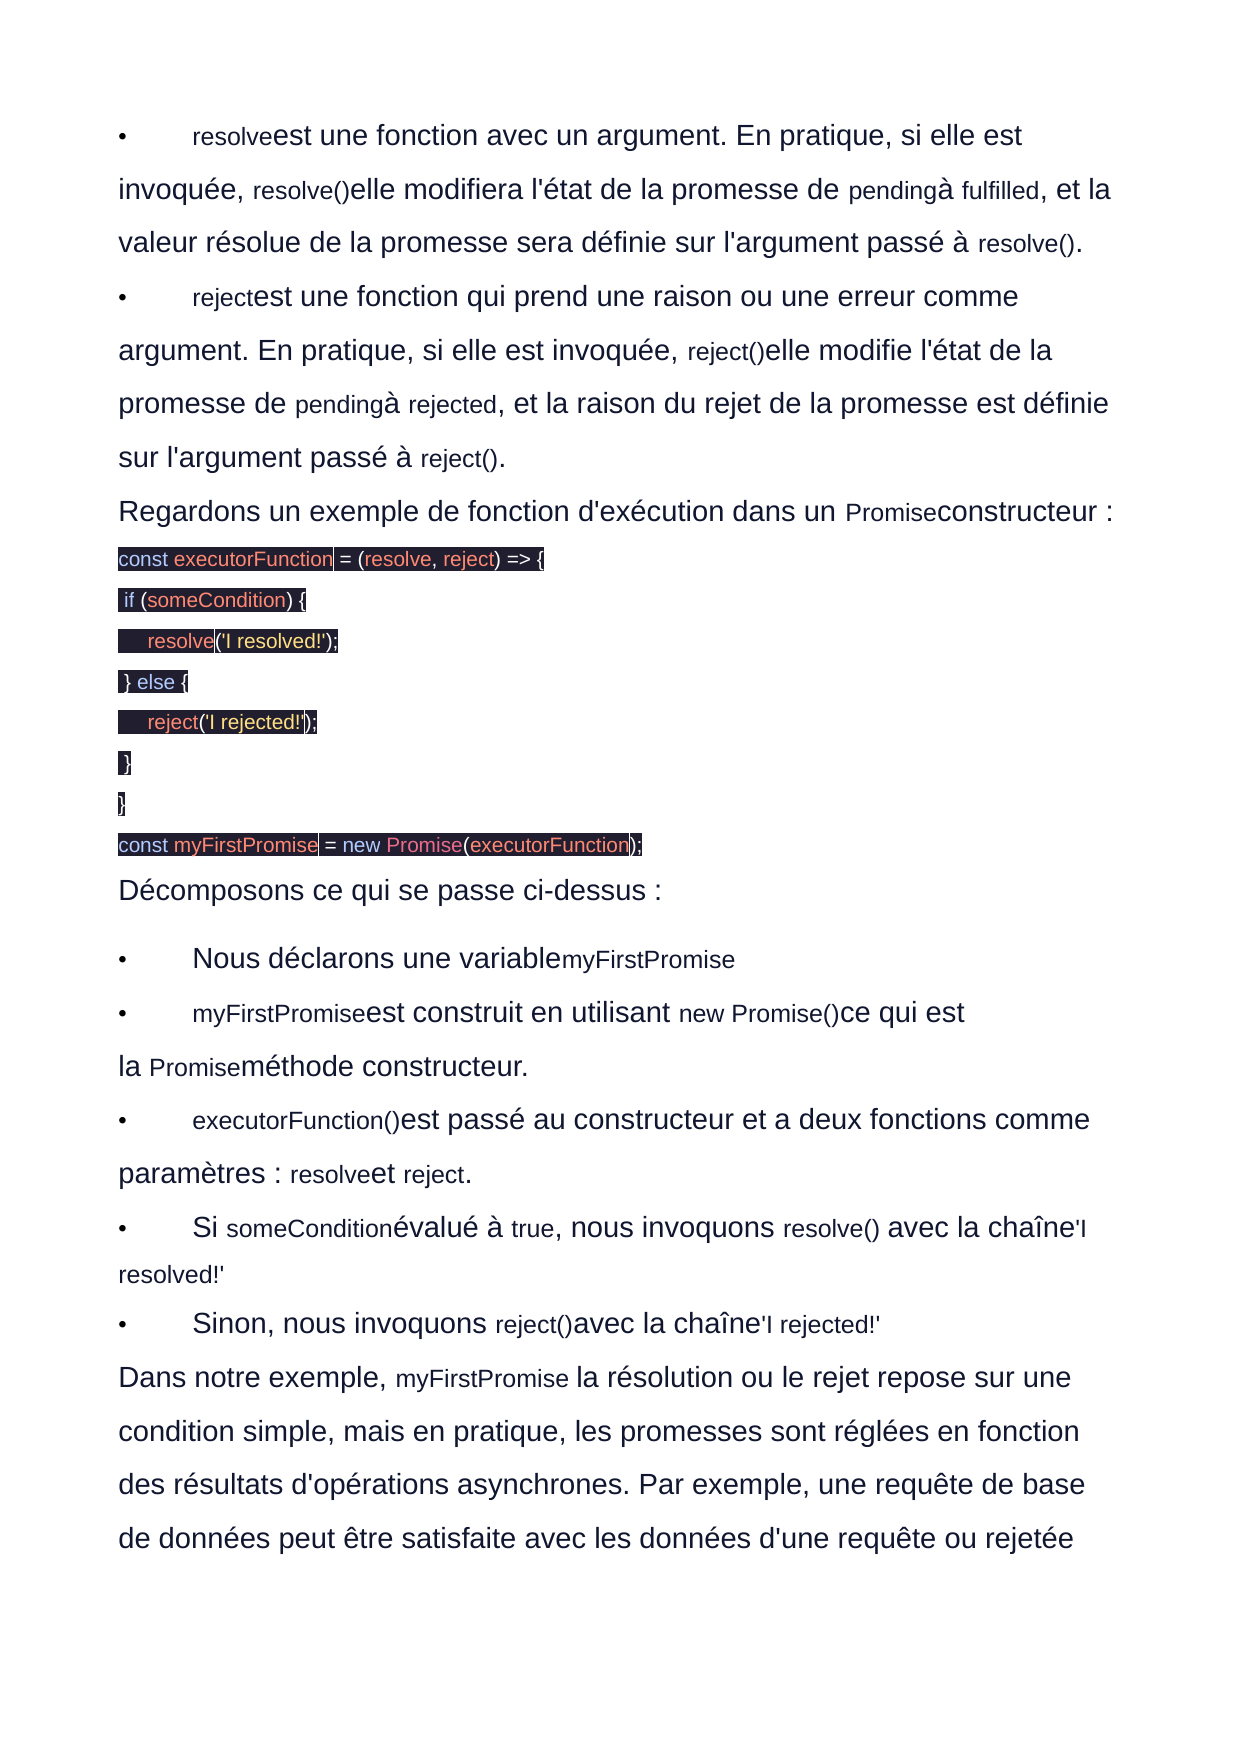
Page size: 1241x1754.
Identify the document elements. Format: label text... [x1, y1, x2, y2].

text } [118, 792, 1122, 816]
list Si someConditionévalué à true, nous invoquons resolve() avec la chaîne'I resolved!' [118, 1209, 1122, 1289]
list myFirstPromiseest construit en utilisant new Promise()ce qui est la Promiseméthode constructeur. [118, 995, 1122, 1082]
text } [118, 751, 1122, 775]
text if (someCondition) { [118, 588, 1122, 612]
text const myFirstPromise = new Promise(executorFunction); [118, 832, 1122, 856]
text resolve('I resolved!'); [118, 629, 1122, 653]
list executorFunction()est passé au constructeur et a deux fonctions comme paramètres : resolveet reject. [118, 1102, 1122, 1189]
text Dans notre exemple, myFirstPromise la résolution ou le rejet repose sur une condition simple, mais en pratique, les promesses sont réglées en fonction des résultats d'opérations asynchrones. Par exemple, une requête de base de données peut être satisfaite avec les données d'une requête ou rejetée [118, 1360, 1122, 1554]
list Sinon, nous invoquons reject()avec la chaîne'I rejected!' [118, 1306, 1122, 1340]
text Regardons un exemple de fonction d'exécution dans un Promiseconstructeur : [118, 494, 1122, 527]
text Décomposons ce qui se passe ci-dessus : [118, 873, 1122, 907]
text const executorFunction = (resolve, reject) => { [118, 547, 1122, 571]
text } else { [118, 669, 1122, 693]
list resolveest une fonction avec un argument. En pratique, si elle est invoquée, resolve()elle modifiera l'état de la promesse de pendingà fulfilled, et la valeur résolue de la promesse sera définie sur l'argument passé à resolve(). [118, 118, 1122, 259]
list Nous déclarons une variablemyFirstPromise [118, 941, 1122, 975]
text reject('I rejected!'); [118, 710, 1122, 734]
list rejectest une fonction qui prend une raison ou une erreur comme argument. En pratique, si elle est invoquée, reject()elle modifie l'état de la promesse de pendingà rejected, et la raison du rejet de la promesse est définie sur l'argument passé à reject(). [118, 279, 1122, 473]
